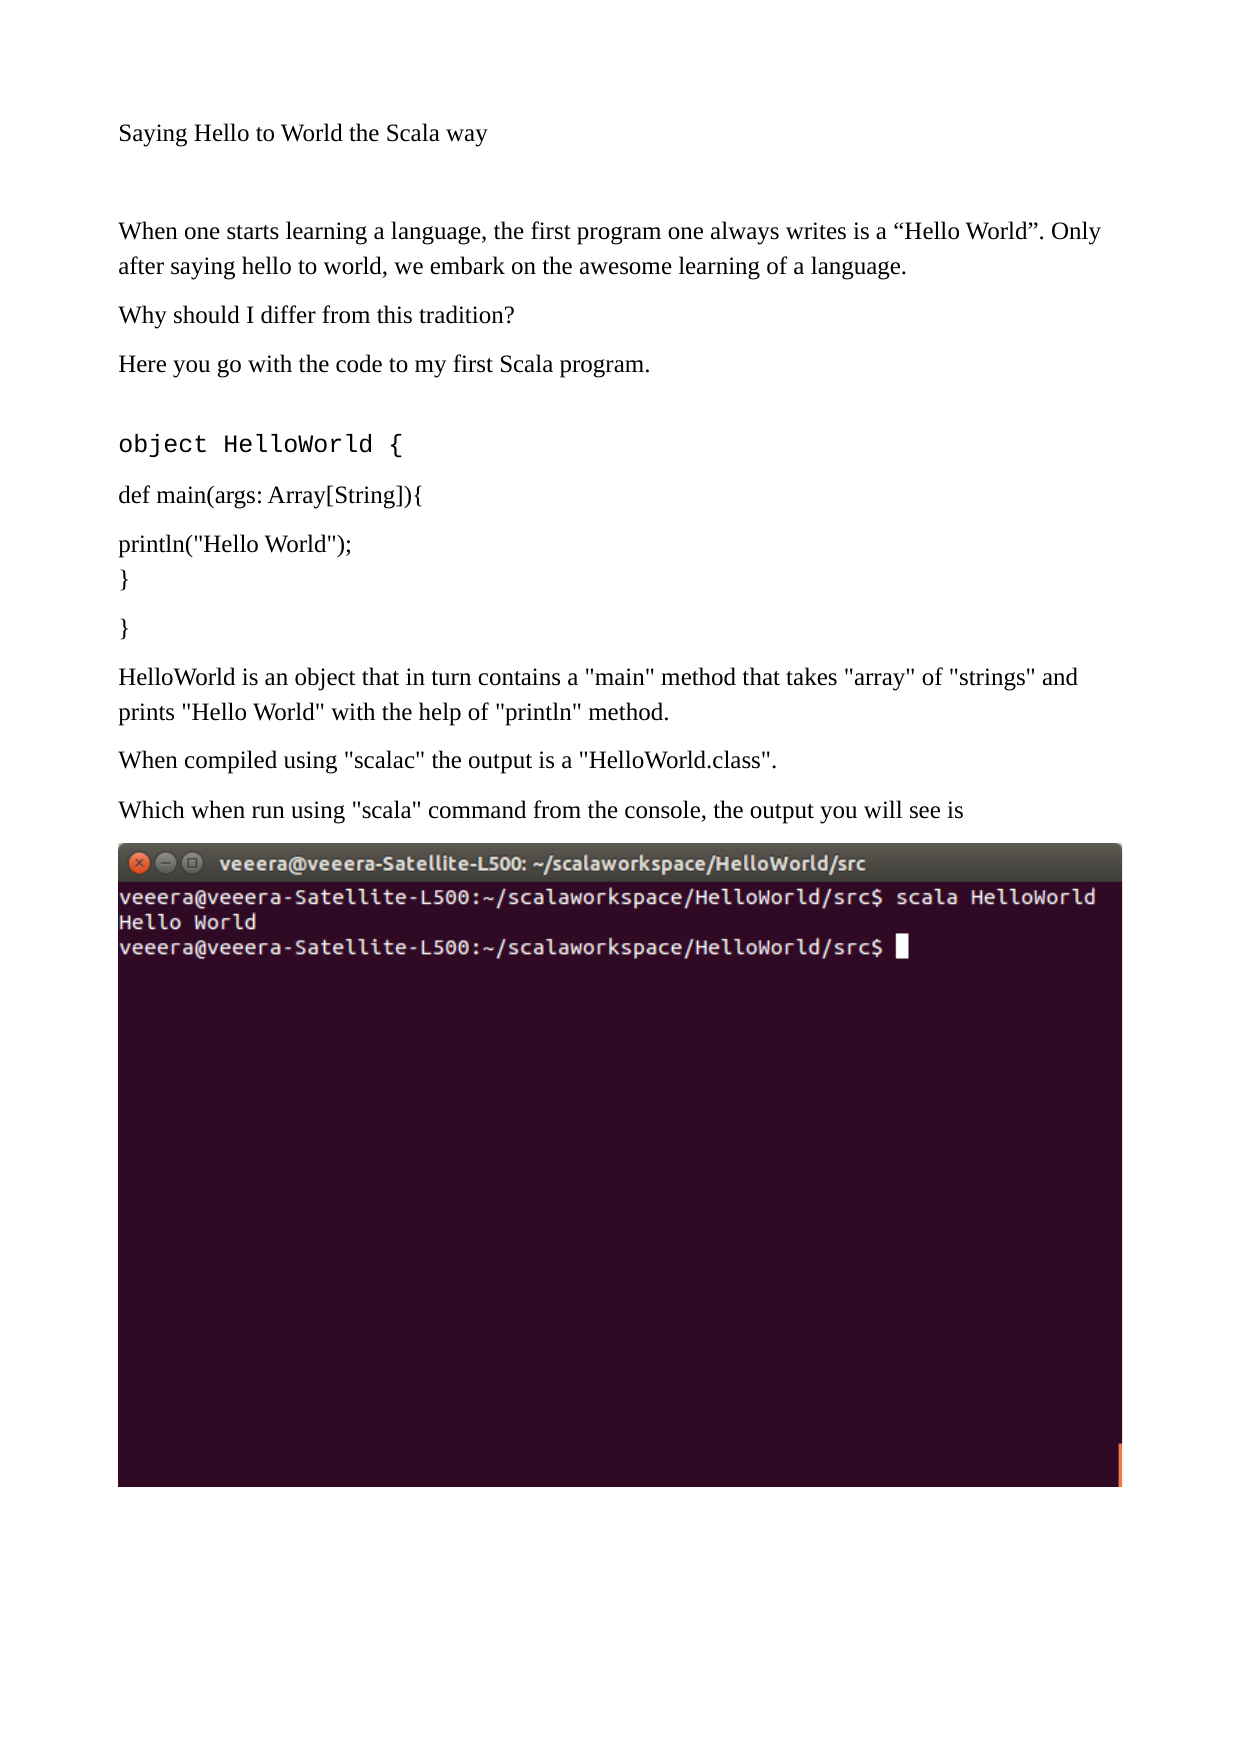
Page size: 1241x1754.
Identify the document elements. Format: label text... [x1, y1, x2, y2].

text Why should I differ from this tradition? [118, 300, 1122, 328]
text HelloWorld is an object that in turn contains a "main" method that takes "array" of "strings" and prints "Hello World" with the help of "println" method. [118, 662, 1122, 725]
text Saying Hello to World the Scala way [118, 118, 1122, 147]
text Which when run using "scala" command from the console, the output you will see is [118, 795, 1122, 823]
text println("Hello World"); } [118, 529, 1122, 593]
text def main(args: Array[String]){ [118, 480, 1122, 509]
text object HelloWorld { [118, 398, 1122, 460]
text When one starts learning a language, the first program one always writes is a “Hello World”. Only after saying hello to world, we embark on the awesome learning of a language. [118, 216, 1122, 279]
picture [118, 843, 1123, 1487]
text When compiled using "scalac" the output is a "HelloWorld.class". [118, 746, 1122, 774]
text Here you go with the code to my first Scala program. [118, 349, 1122, 378]
text } [118, 613, 1122, 642]
